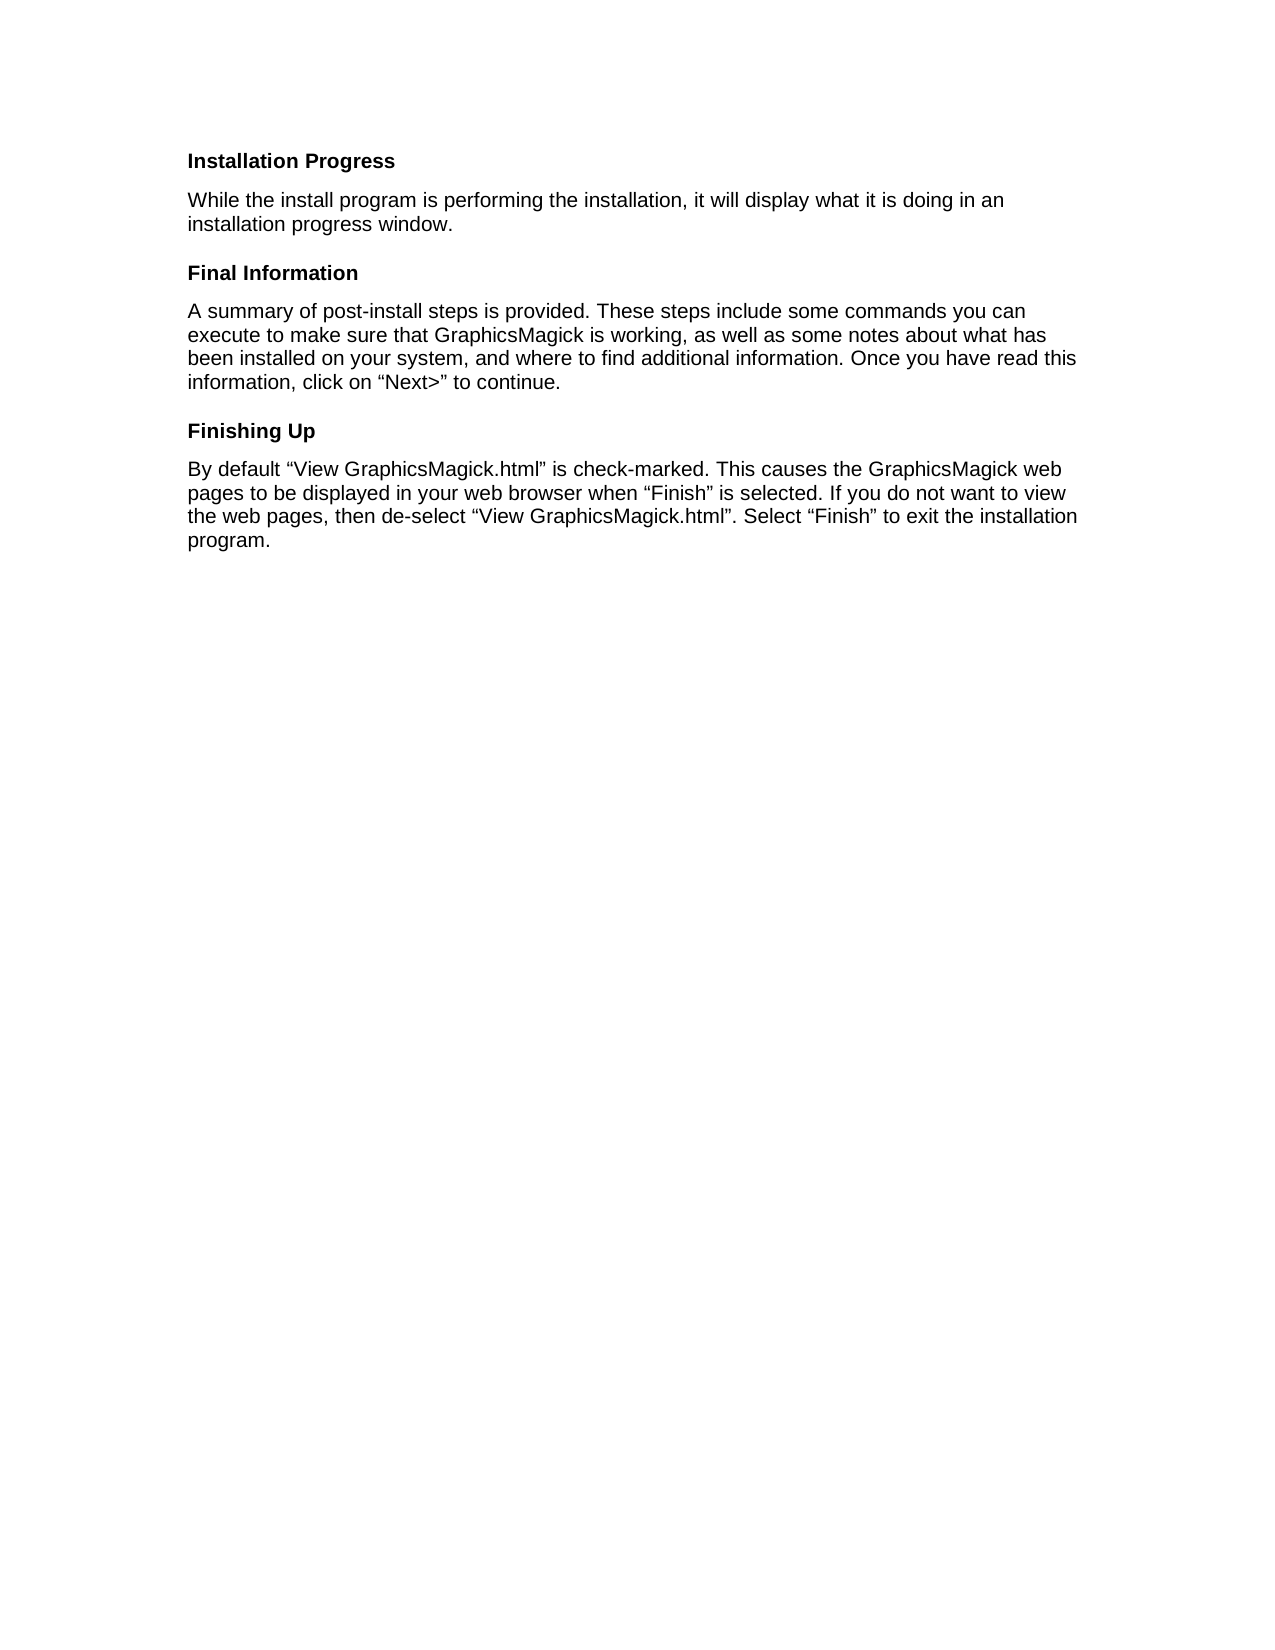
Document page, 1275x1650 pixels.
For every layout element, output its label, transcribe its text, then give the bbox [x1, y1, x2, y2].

text A summary of post-install steps is provided. These steps include some commands you can execute to make sure that GraphicsMagick is working, as well as some notes about what has been installed on your system, and where to find additional information. Once you have read this information, click on “Next>” to continue. [187, 300, 1087, 394]
text While the install program is performing the installation, it will display what it is doing in an installation progress window. [187, 188, 1087, 236]
subtitle Final Information [187, 261, 1087, 285]
subtitle Finishing Up [187, 419, 1087, 443]
text By default “View GraphicsMagick.html” is check-marked. This causes the GraphicsMagick web pages to be displayed in your web browser when “Finish” is selected. If you do not want to view the web pages, then de-select “View GraphicsMagick.html”. Select “Finish” to exit the installation program. [187, 458, 1087, 552]
subtitle Installation Progress [187, 150, 1087, 173]
